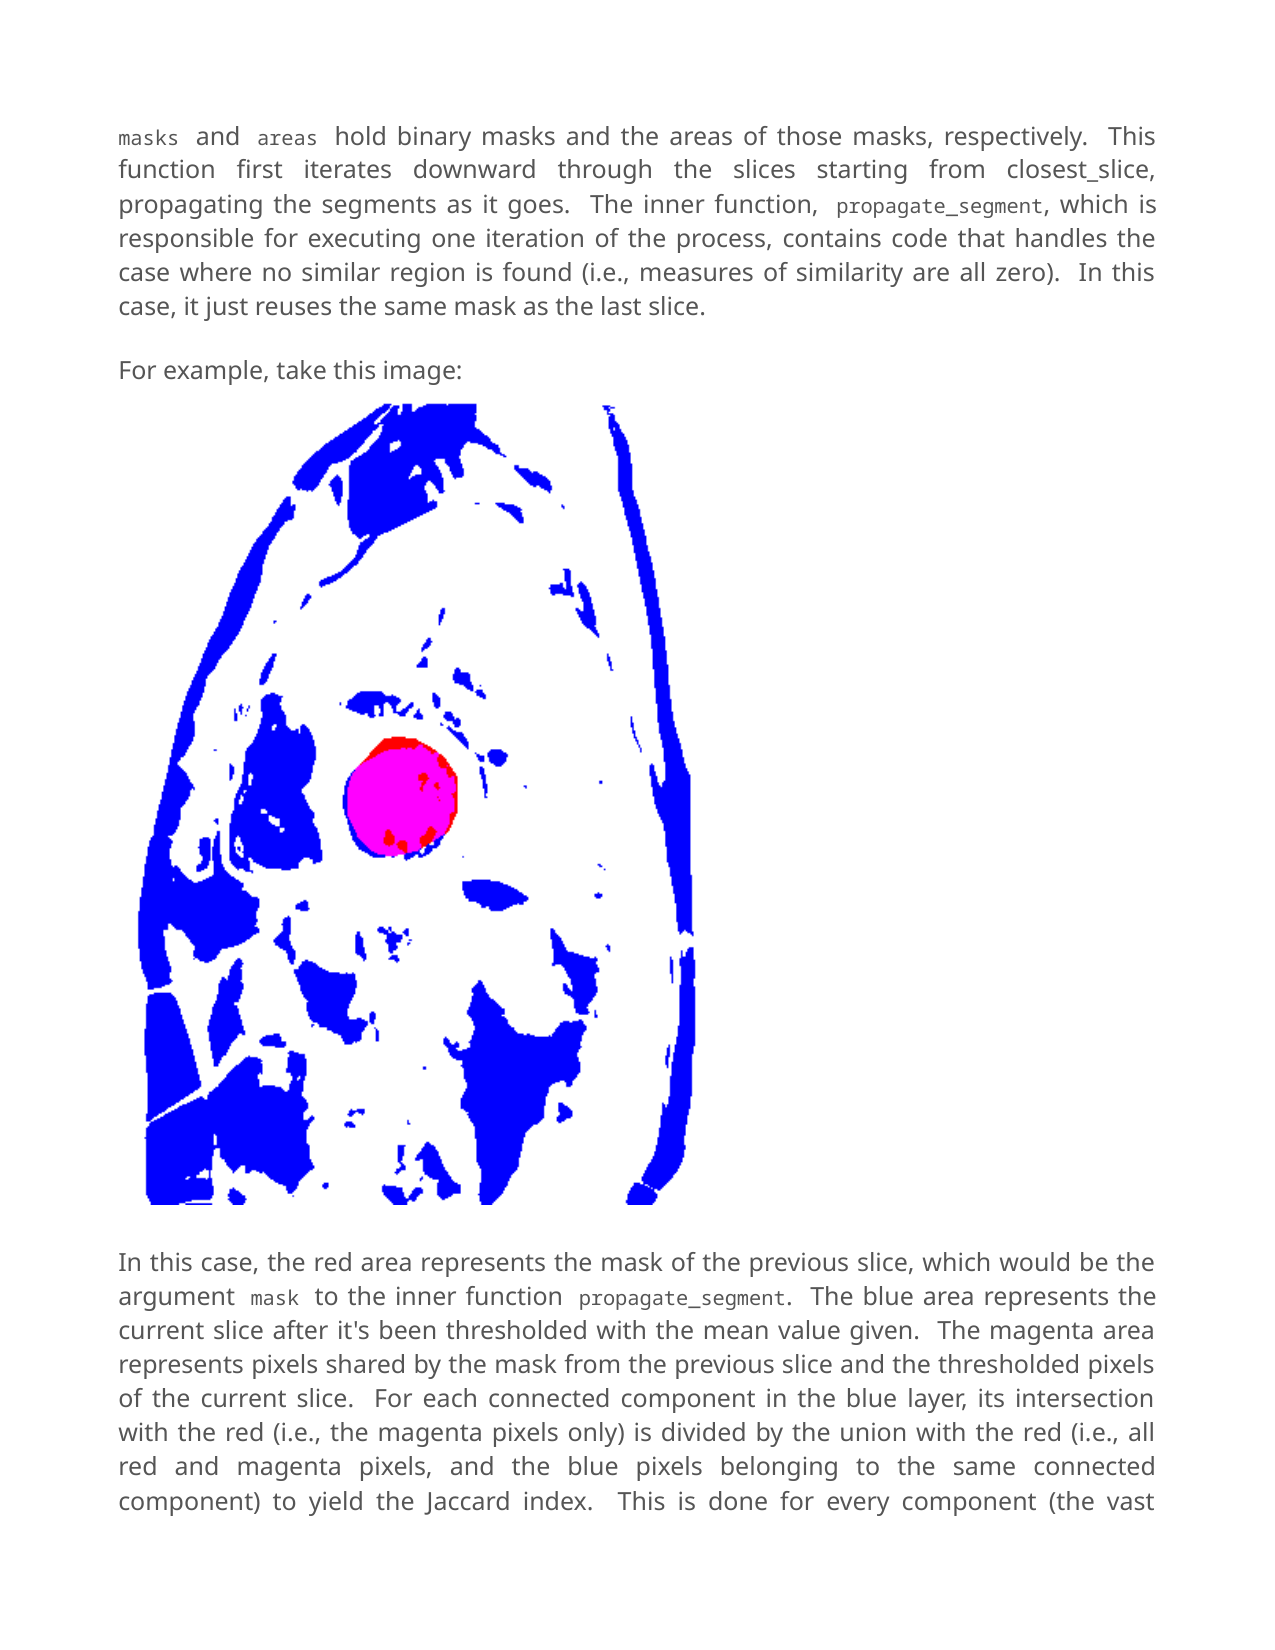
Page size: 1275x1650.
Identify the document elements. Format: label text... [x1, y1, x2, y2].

picture [118, 401, 697, 1205]
text For example, take this image: [118, 352, 1157, 387]
text masks and areas hold binary masks and the areas of those masks, respectively. This function first iterates downward through the slices starting from closest_slice, propagating the segments as it goes. The inner function, propagate_segment, which is responsible for executing one iteration of the process, contains code that handles the case where no similar region is found (i.e., measures of similarity are all zero). In this case, it just reuses the same mask as the last slice. [118, 118, 1157, 322]
text In this case, the red area represents the mask of the previous slice, which would be the argument mask to the inner function propagate_segment. The blue area represents the current slice after it's been thresholded with the mean value given. The magenta area represents pixels shared by the mask from the previous slice and the thresholded pixels of the current slice. For each connected component in the blue layer, its intersection with the red (i.e., the magenta pixels only) is divided by the union with the red (i.e., all red and magenta pixels, and the blue pixels belonging to the same connected component) to yield the Jaccard index. This is done for every component (the vast [118, 1245, 1157, 1517]
